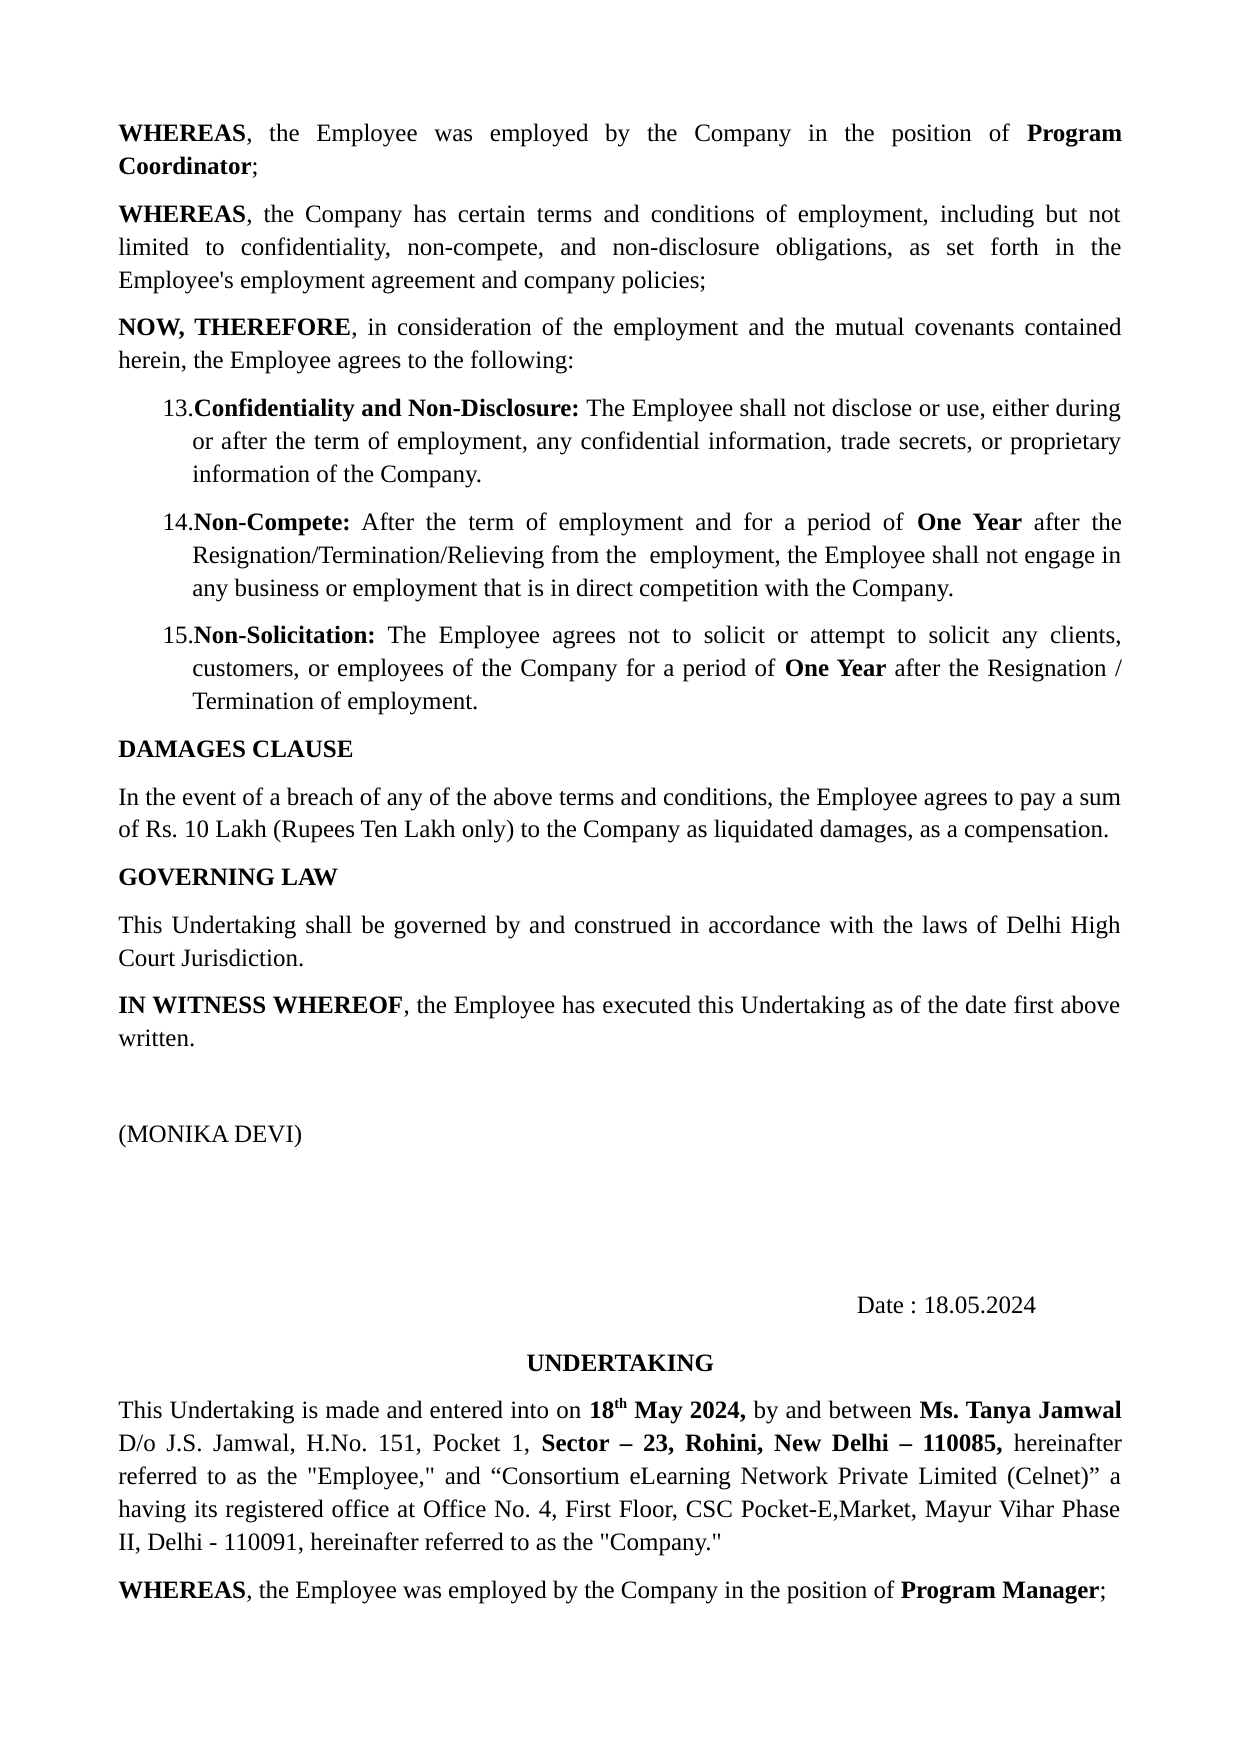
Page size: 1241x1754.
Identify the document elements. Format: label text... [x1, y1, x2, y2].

text (MONIKA DEVI) [118, 1119, 1122, 1147]
text WHEREAS, the Company has certain terms and conditions of employment, including but not limited to confidentiality, non-compete, and non-disclosure obligations, as set forth in the Employee's employment agreement and company policies; [118, 199, 1122, 293]
list Non-Solicitation: The Employee agrees not to solicit or attempt to solicit any clients, customers, or employees of the Company for a period of One Year after the Resignation / Termination of employment. [162, 620, 1122, 715]
text This Undertaking shall be governed by and construed in accordance with the laws of Delhi High Court Jurisdiction. [118, 910, 1122, 972]
text Date : 18.05.2024 [118, 1290, 1122, 1319]
text GOVERNING LAW [118, 862, 1122, 891]
text In the event of a breach of any of the above terms and conditions, the Employee agrees to pay a sum of Rs. 10 Lakh (Rupees Ten Lakh only) to the Company as liquidated damages, as a compensation. [118, 782, 1122, 843]
text WHEREAS, the Employee was employed by the Company in the position of Program Coordinator; [118, 118, 1122, 180]
text This Undertaking is made and entered into on 18th May 2024, by and between Ms. Tanya Jamwal D/o J.S. Jamwal, H.No. 151, Pocket 1, Sector – 23, Rohini, New Delhi – 110085, hereinafter referred to as the "Employee," and “Consortium eLearning Network Private Limited (Celnet)” a having its registered office at Office No. 4, First Floor, CSC Pocket-E,Market, Mayur Vihar Phase II, Delhi - 110091, hereinafter referred to as the "Company." [118, 1395, 1122, 1556]
text DAMAGES CLAUSE [118, 734, 1122, 763]
text WHEREAS, the Employee was employed by the Company in the position of Program Manager; [118, 1575, 1122, 1604]
list Non-Compete: After the term of employment and for a period of One Year after the Resignation/Termination/Relieving from the employment, the Employee shall not engage in any business or employment that is in direct competition with the Company. [162, 507, 1122, 601]
text NOW, THEREFORE, in consideration of the employment and the mutual covenants contained herein, the Employee agrees to the following: [118, 312, 1122, 374]
list Confidentiality and Non-Disclosure: The Employee shall not disclose or use, either during or after the term of employment, any confidential information, trade secrets, or proprietary information of the Company. [162, 393, 1122, 488]
text UNDERTAKING [118, 1348, 1122, 1376]
text IN WITNESS WHEREOF, the Employee has executed this Undertaking as of the date first above written. [118, 990, 1122, 1052]
